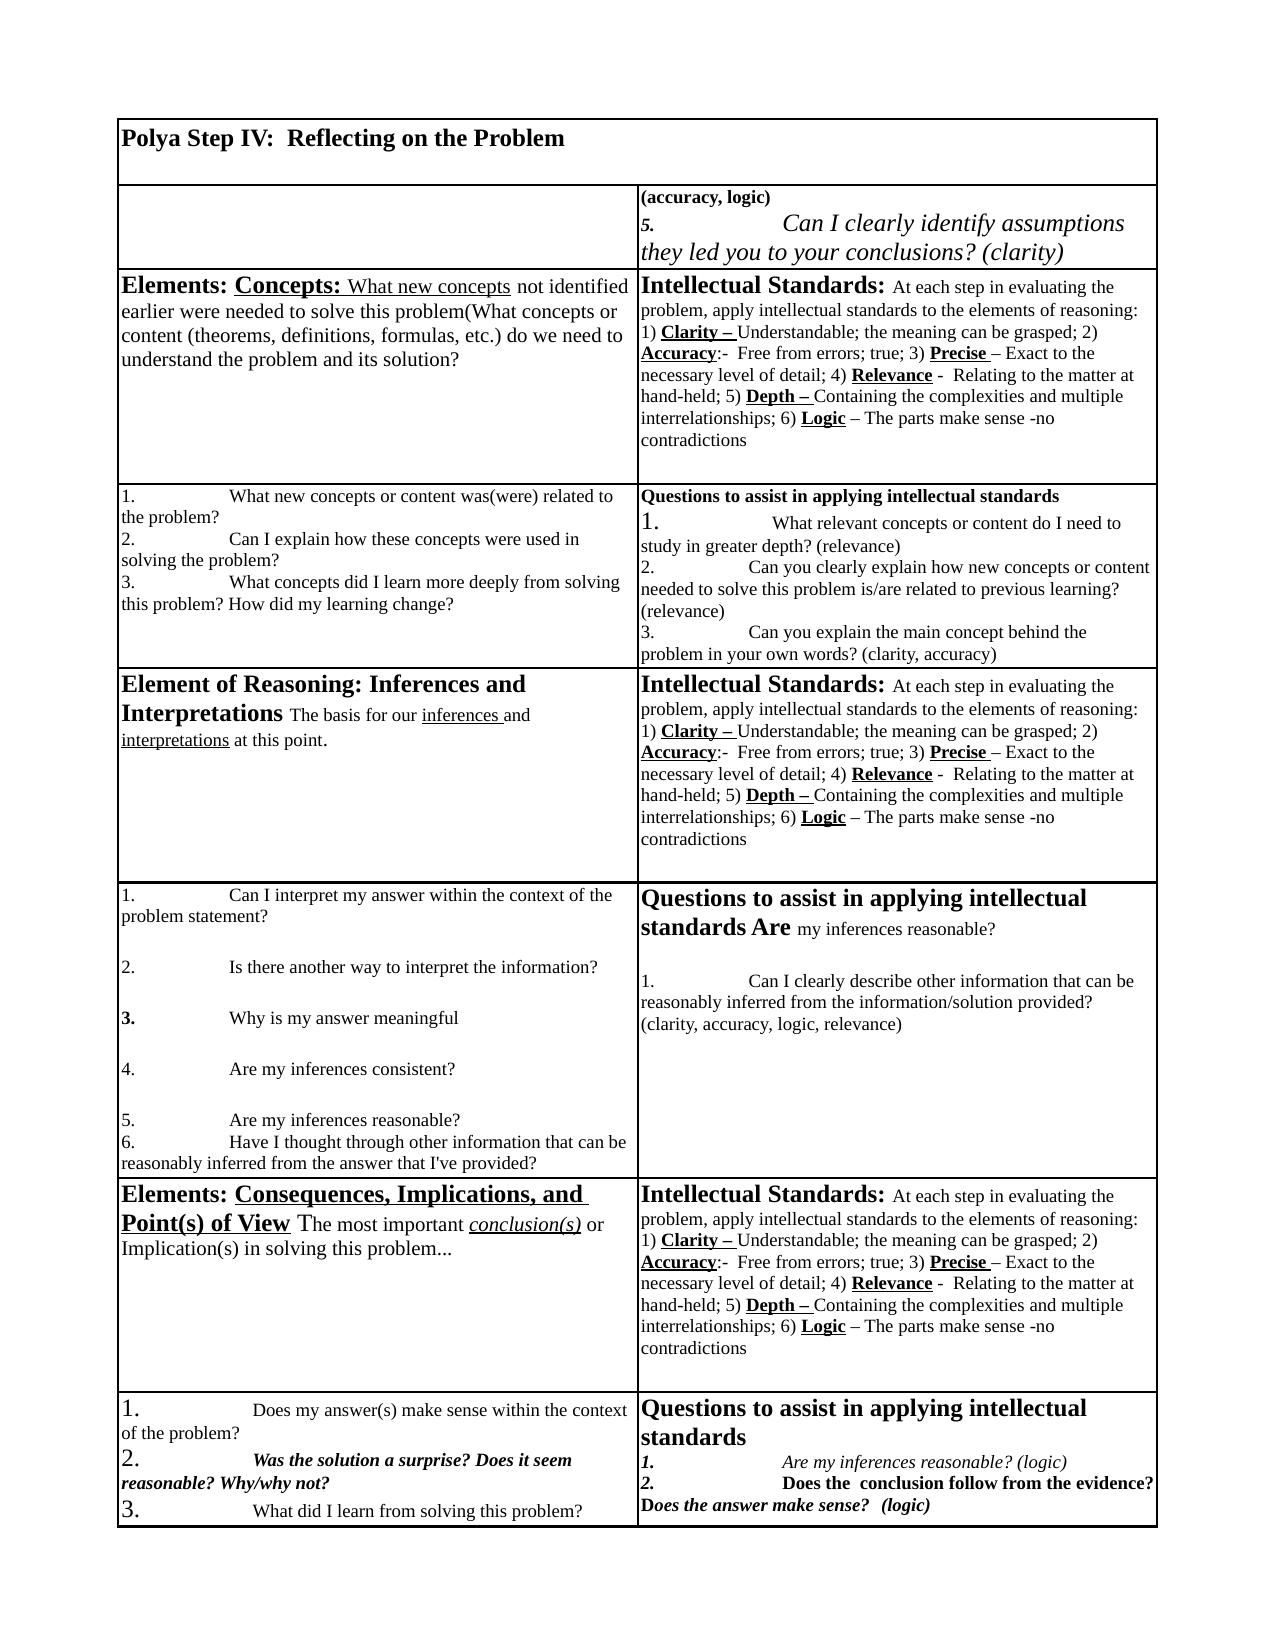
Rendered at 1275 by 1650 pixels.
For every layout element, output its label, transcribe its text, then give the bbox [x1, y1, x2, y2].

table_cell 1. Can I interpret my answer within the context of the problem statement? 2. Is there another way to interpret the information? 3. Why is my answer meaningful 4. Are my inferences consistent? 5. Are my inferences reasonable? 6. Have I thought through other information that can be reasonably inferred from the answer that I've provided? [119, 884, 637, 1177]
table_cell 1. Does my answer(s) make sense within the context of the problem? 2. Was the solution a surprise? Does it seem reasonable? Why/why not? 3. What did I learn from solving this problem? [119, 1393, 637, 1525]
table_cell Intellectual Standards: At each step in evaluating the problem, apply intellectual standards to the elements of reasoning: 1) Clarity – Understandable; the meaning can be grasped; 2) Accuracy:- Free from errors; true; 3) Precise – Exact to the necessary level of detail; 4) Relevance - Relating to the matter at hand-held; 5) Depth – Containing the complexities and multiple interrelationships; 6) Logic – The parts make sense -no contradictions [639, 1179, 1156, 1391]
table_cell 1. What new concepts or content was(were) related to the problem? 2. Can I explain how these concepts were used in solving the problem? 3. What concepts did I learn more deeply from solving this problem? How did my learning change? [119, 485, 637, 667]
table_cell Questions to assist in applying intellectual standards 1. What relevant concepts or content do I need to study in greater depth? (relevance) 2. Can you clearly explain how new concepts or content needed to solve this problem is/are related to previous learning? (relevance) 3. Can you explain the main concept behind the problem in your own words? (clarity, accuracy) [639, 485, 1156, 667]
table_header Polya Step IV: Reflecting on the Problem [119, 120, 1156, 184]
table_cell (accuracy, logic) 5. Can I clearly identify assumptions they led you to your conclusions? (clarity) [639, 186, 1156, 268]
table_cell Questions to assist in applying intellectual standards 1. Are my inferences reasonable? (logic) 2. Does the conclusion follow from the evidence? Does the answer make sense? (logic) [639, 1393, 1156, 1525]
table_cell Element of Reasoning: Inferences and Interpretations The basis for our inferences and interpretations at this point. [119, 669, 637, 881]
table_cell [119, 186, 637, 268]
table_cell Intellectual Standards: At each step in evaluating the problem, apply intellectual standards to the elements of reasoning: 1) Clarity – Understandable; the meaning can be grasped; 2) Accuracy:- Free from errors; true; 3) Precise – Exact to the necessary level of detail; 4) Relevance - Relating to the matter at hand-held; 5) Depth – Containing the complexities and multiple interrelationships; 6) Logic – The parts make sense -no contradictions [639, 270, 1156, 482]
table_cell Questions to assist in applying intellectual standards Are my inferences reasonable? 1. Can I clearly describe other information that can be reasonably inferred from the information/solution provided? (clarity, accuracy, logic, relevance) [639, 884, 1156, 1177]
table_cell Elements: Concepts: What new concepts not identified earlier were needed to solve this problem(What concepts or content (theorems, definitions, formulas, etc.) do we need to understand the problem and its solution? [119, 270, 637, 482]
table_cell Intellectual Standards: At each step in evaluating the problem, apply intellectual standards to the elements of reasoning: 1) Clarity – Understandable; the meaning can be grasped; 2) Accuracy:- Free from errors; true; 3) Precise – Exact to the necessary level of detail; 4) Relevance - Relating to the matter at hand-held; 5) Depth – Containing the complexities and multiple interrelationships; 6) Logic – The parts make sense -no contradictions [639, 669, 1156, 881]
table_cell Elements: Consequences, Implications, and Point(s) of View The most important conclusion(s) or Implication(s) in solving this problem... [119, 1179, 637, 1391]
